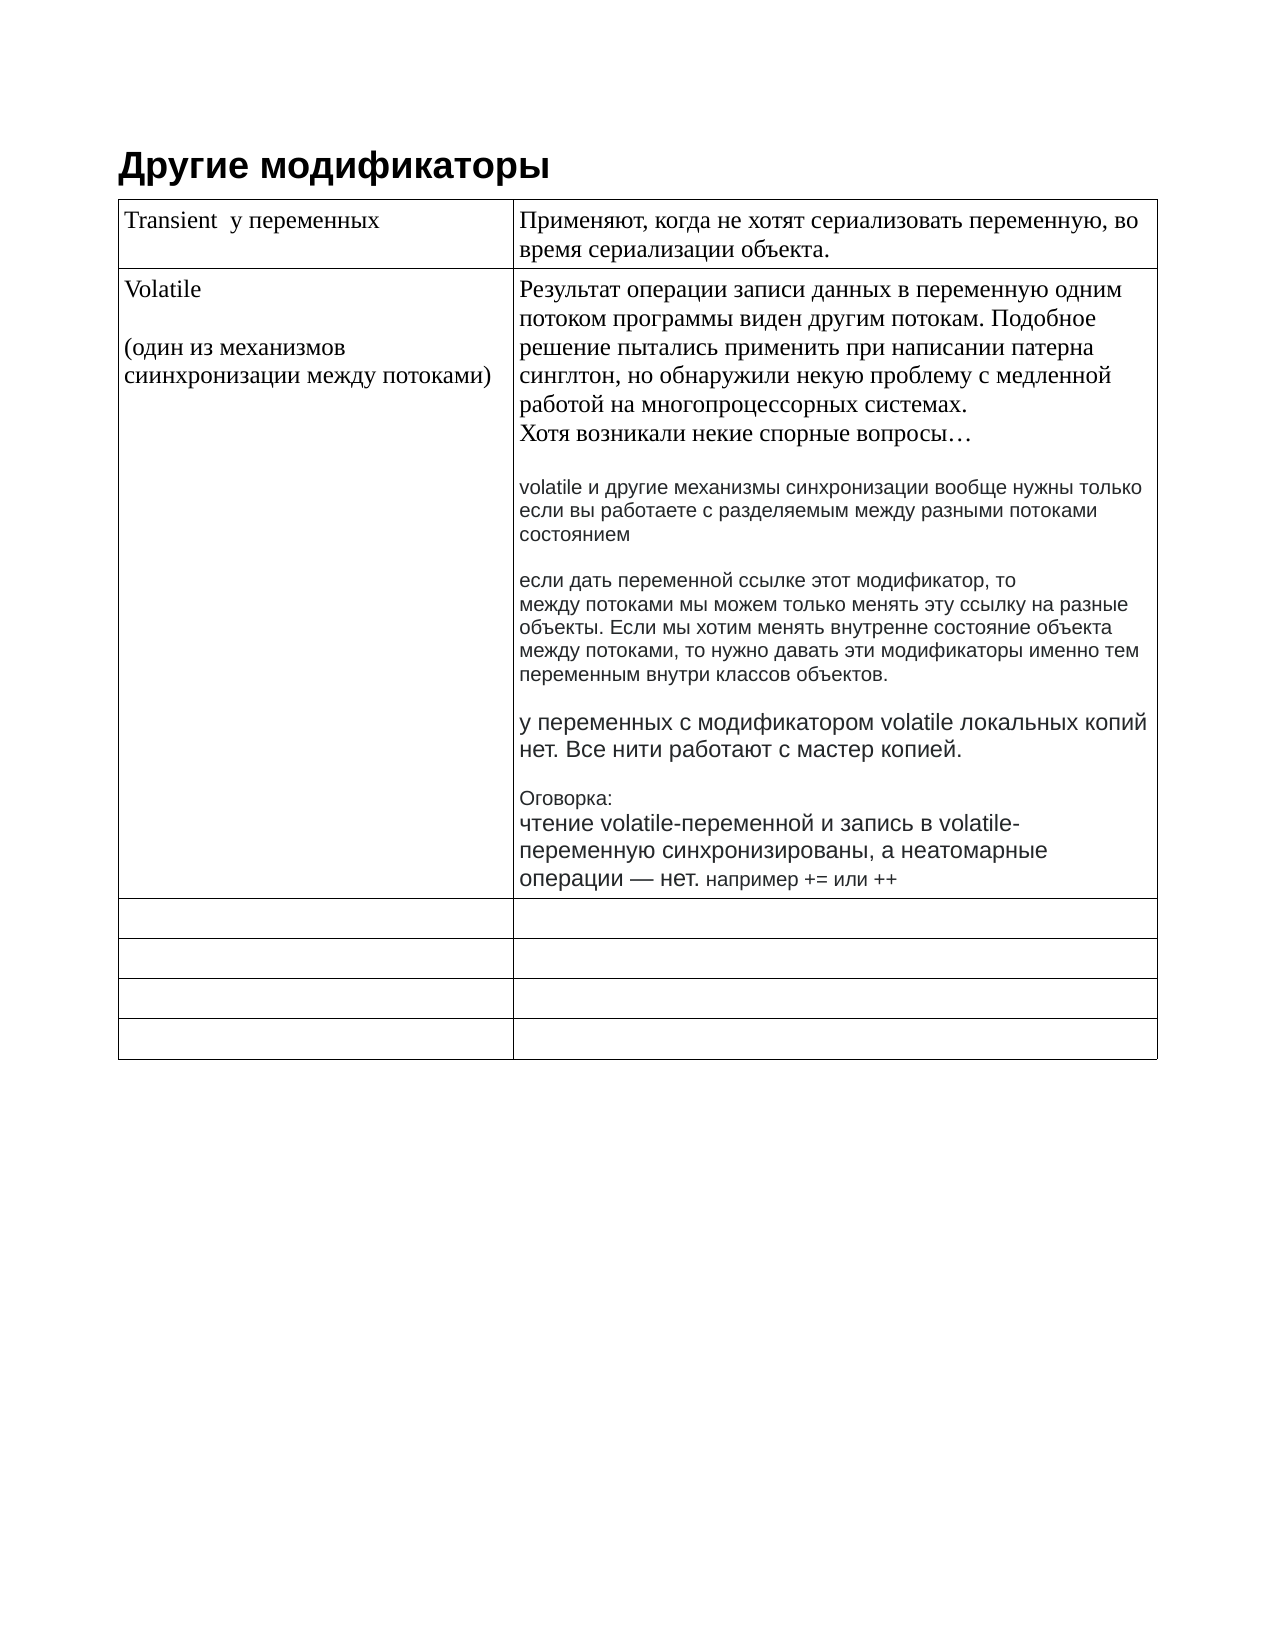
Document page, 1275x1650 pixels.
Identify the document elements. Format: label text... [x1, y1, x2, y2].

table_header Применяют, когда не хотят сериализовать переменную, во время сериализации объекта. [514, 200, 1157, 268]
table_cell [119, 979, 513, 1018]
table_cell [514, 899, 1157, 938]
table_cell [119, 1019, 513, 1059]
table_cell [119, 899, 513, 938]
table_cell [514, 979, 1157, 1018]
table_cell [514, 939, 1157, 978]
table_cell [514, 1019, 1157, 1059]
table_cell Volatile (один из механизмов сиинхронизации между потоками) [119, 269, 513, 897]
table_cell [119, 939, 513, 978]
table_header Transient у переменных [119, 200, 513, 268]
table_cell Результат операции записи данных в переменную одним потоком программы виден другим потокам. Подобное решение пытались применить при написании патерна синглтон, но обнаружили некую проблему с медленной работой на многопроцессорных системах. Хотя возникали некие спорные вопросы… volatile и другие механизмы синхронизации вообще нужны только если вы работаете с разделяемым между разными потоками состоянием если дать переменной ссылке этот модификатор, то между потоками мы можем только менять эту ссылку на разные объекты. Если мы хотим менять внутренне состояние объекта между потоками, то нужно давать эти модификаторы именно тем переменным внутри классов объектов. у переменных с модификатором volatile локальных копий нет. Все нити работают с мастер копией. Оговорка: чтение volatile-переменной и запись в volatile-переменную синхронизированы, а неатомарные операции ― нет. например += или ++ [514, 269, 1157, 897]
subtitle Другие модификаторы [118, 143, 1157, 187]
